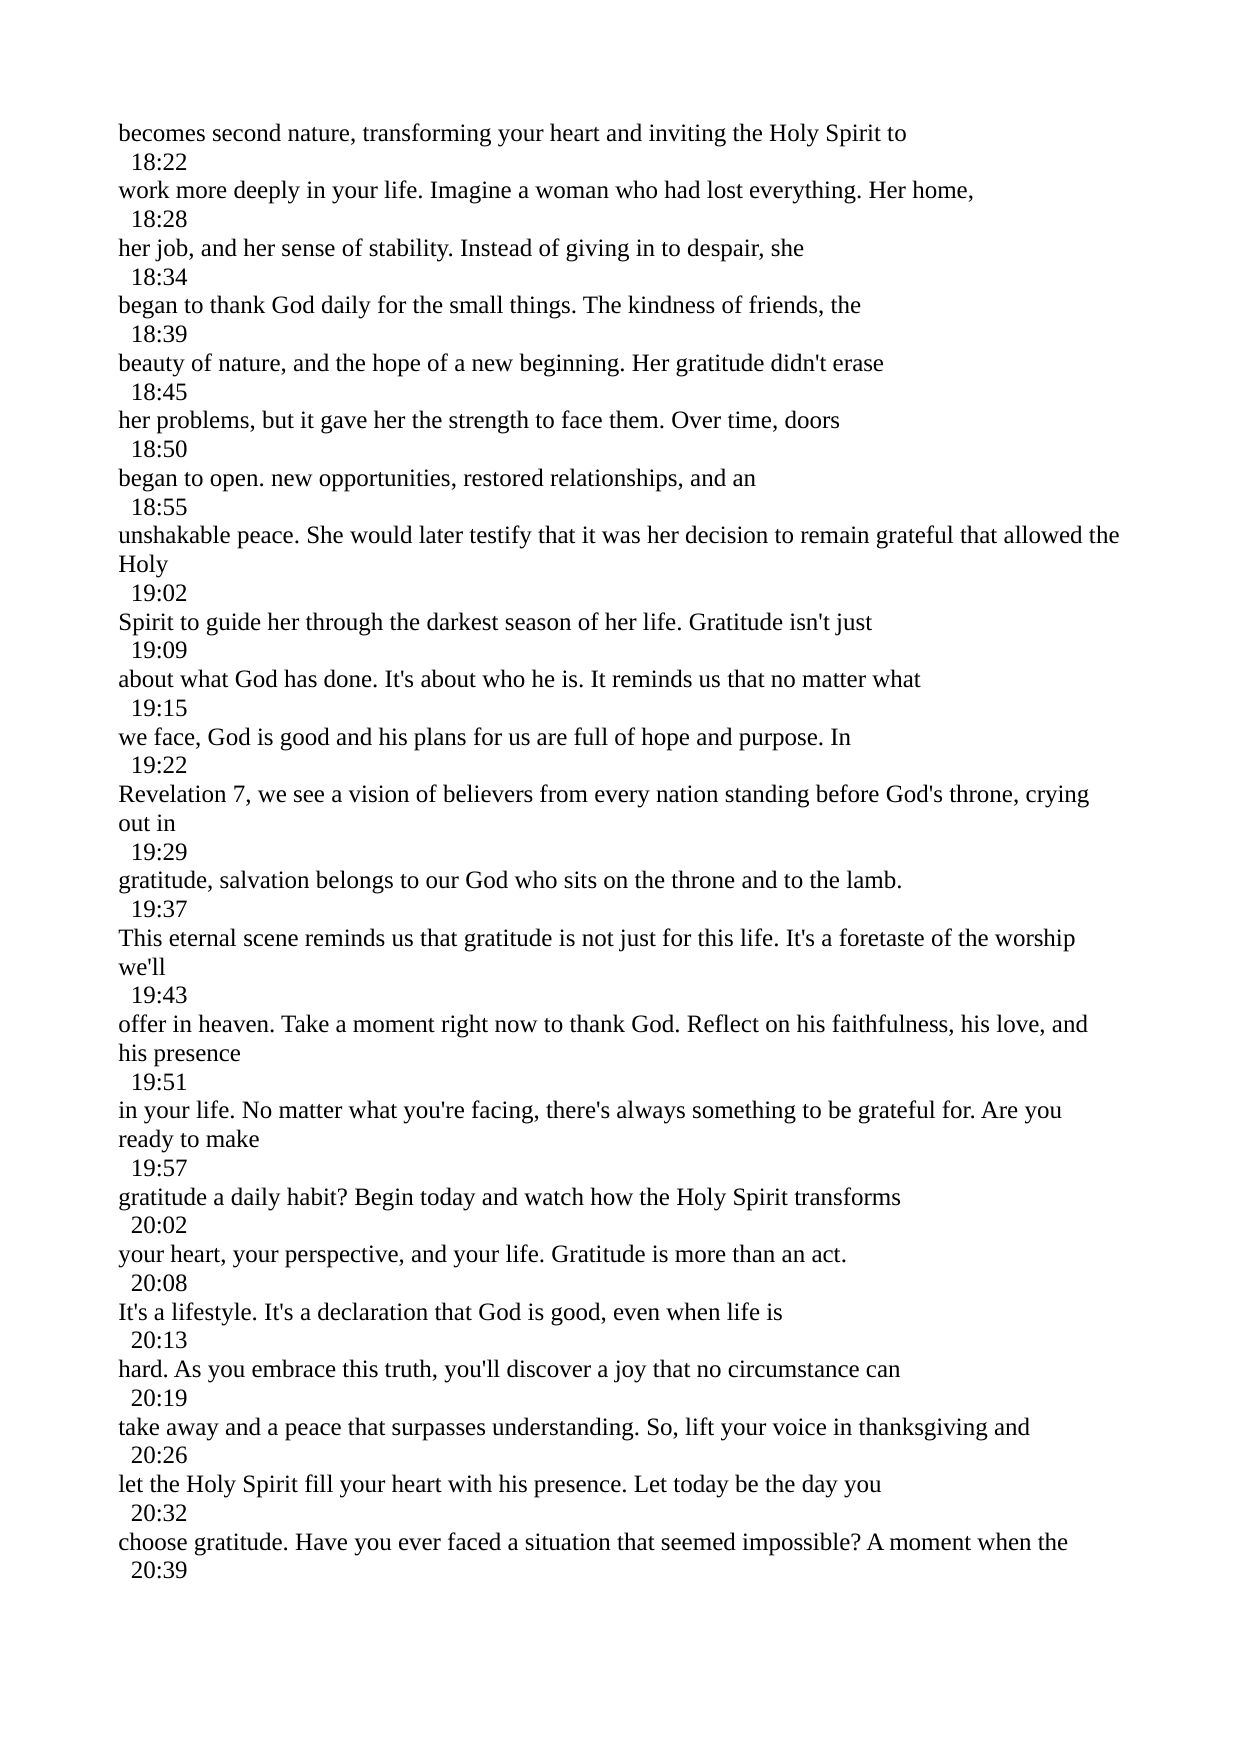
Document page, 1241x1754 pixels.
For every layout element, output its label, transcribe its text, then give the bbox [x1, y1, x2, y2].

text 19:57 [131, 1153, 1105, 1182]
text we face, God is good and his plans for us are full of hope and purpose. In [118, 722, 1122, 751]
text 20:19 [131, 1383, 1105, 1412]
text let the Holy Spirit fill your heart with his presence. Let today be the day you [118, 1469, 1122, 1498]
text her job, and her sense of stability. Instead of giving in to despair, she [118, 233, 1122, 262]
text gratitude, salvation belongs to our God who sits on the throne and to the lamb. [118, 866, 1122, 894]
text 18:45 [131, 377, 1105, 406]
text 20:13 [131, 1326, 1105, 1354]
text 18:34 [131, 262, 1105, 291]
text hard. As you embrace this truth, you'll discover a joy that no circumstance can [118, 1354, 1122, 1383]
text beauty of nature, and the hope of a new beginning. Her gratitude didn't erase [118, 348, 1122, 377]
text This eternal scene reminds us that gratitude is not just for this life. It's a foretaste of the worship we'll [118, 923, 1122, 981]
text 18:50 [131, 434, 1105, 463]
text 19:15 [131, 693, 1105, 722]
text about what God has done. It's about who he is. It reminds us that no matter what [118, 664, 1122, 693]
text unshakable peace. She would later testify that it was her decision to remain grateful that allowed the Holy [118, 521, 1122, 578]
text began to open. new opportunities, restored relationships, and an [118, 463, 1122, 492]
text becomes second nature, transforming your heart and inviting the Holy Spirit to [118, 118, 1122, 147]
text Revelation 7, we see a vision of believers from every nation standing before God's throne, crying out in [118, 779, 1122, 837]
text Spirit to guide her through the darkest season of her life. Gratitude isn't just [118, 607, 1122, 636]
text choose gratitude. Have you ever faced a situation that seemed impossible? A moment when the [118, 1527, 1122, 1556]
text 20:26 [131, 1441, 1105, 1469]
text 18:39 [131, 319, 1105, 348]
text 20:08 [131, 1268, 1105, 1297]
text your heart, your perspective, and your life. Gratitude is more than an act. [118, 1239, 1122, 1268]
text 20:32 [131, 1498, 1105, 1527]
text It's a lifestyle. It's a declaration that God is good, even when life is [118, 1297, 1122, 1326]
text 19:43 [131, 981, 1105, 1009]
text 18:55 [131, 492, 1105, 521]
text gratitude a daily habit? Begin today and watch how the Holy Spirit transforms [118, 1182, 1122, 1211]
text 19:02 [131, 578, 1105, 607]
text take away and a peace that surpasses understanding. So, lift your voice in thanksgiving and [118, 1412, 1122, 1441]
text 19:29 [131, 837, 1105, 866]
text 20:02 [131, 1211, 1105, 1239]
text 18:22 [131, 147, 1105, 176]
text in your life. No matter what you're facing, there's always something to be grateful for. Are you ready to make [118, 1096, 1122, 1153]
text her problems, but it gave her the strength to face them. Over time, doors [118, 406, 1122, 434]
text 18:28 [131, 204, 1105, 233]
text 20:39 [131, 1556, 1105, 1584]
text 19:51 [131, 1067, 1105, 1096]
text work more deeply in your life. Imagine a woman who had lost everything. Her home, [118, 176, 1122, 204]
text 19:37 [131, 894, 1105, 923]
text offer in heaven. Take a moment right now to thank God. Reflect on his faithfulness, his love, and his presence [118, 1009, 1122, 1067]
text 19:22 [131, 751, 1105, 779]
text 19:09 [131, 636, 1105, 664]
text began to thank God daily for the small things. The kindness of friends, the [118, 291, 1122, 319]
